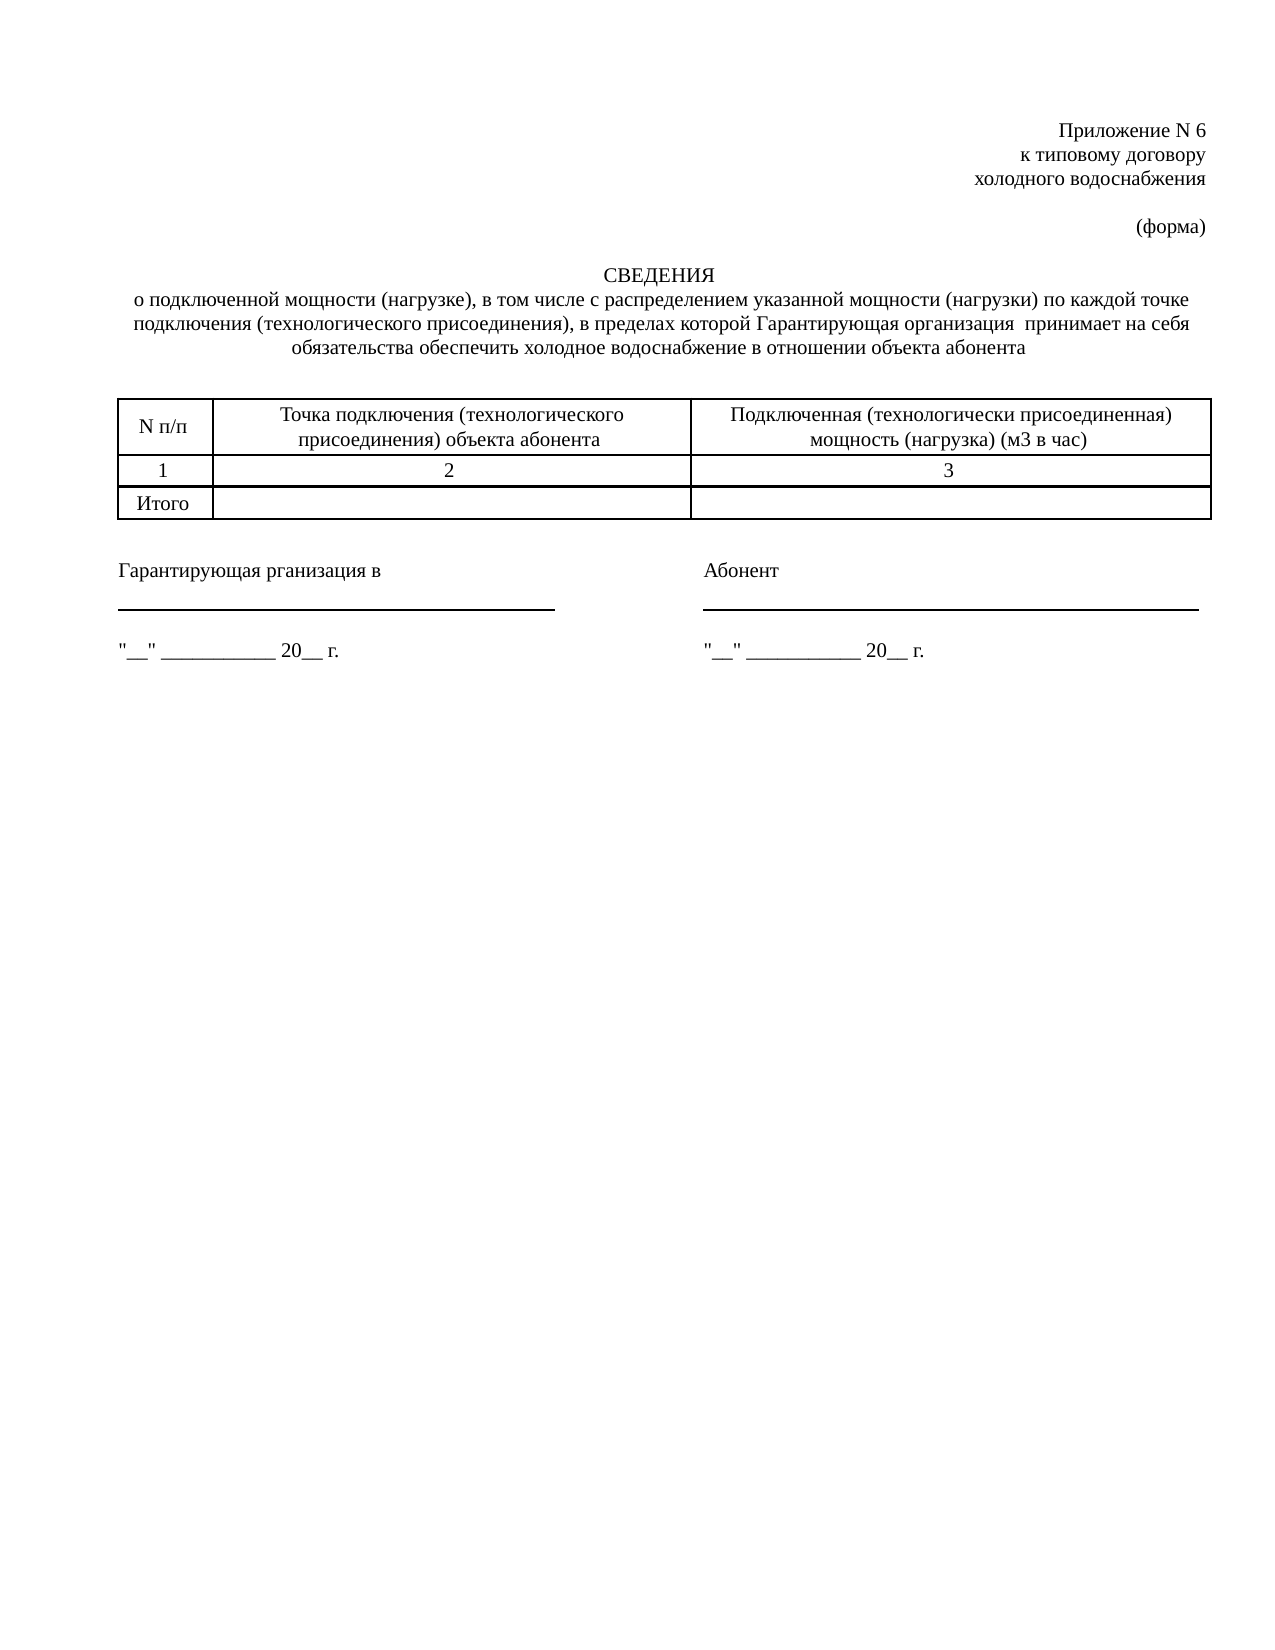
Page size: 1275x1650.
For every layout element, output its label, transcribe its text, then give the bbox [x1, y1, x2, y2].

table_cell [118, 611, 555, 638]
table_cell [703, 611, 1199, 638]
table_cell 3 [692, 456, 1210, 485]
text (форма) [118, 214, 1211, 238]
table_cell "__" ___________ 20__ г. [118, 638, 555, 662]
text холодного водоснабжения [118, 166, 1211, 190]
table_cell [703, 582, 1199, 609]
table_cell "__" ___________ 20__ г. [703, 638, 1199, 662]
text Приложение N 6 [118, 118, 1211, 142]
text к типовому договору [118, 142, 1211, 166]
table_header СВЕДЕНИЯ о подключенной мощности (нагрузке), в том числе с распределением указанной мощности (нагрузки) по каждой точке подключения (технологического присоединения), в пределах которой Гарантирующая организация принимает на себя обязательства обеспечить холодное водоснабжение в отношении объекта абонента [118, 263, 1205, 359]
table_cell Итого [119, 488, 212, 517]
table_header Абонент [703, 558, 1199, 582]
table_cell [214, 488, 690, 517]
table_header [555, 558, 703, 582]
table_cell 2 [214, 456, 690, 485]
table_header N п/п [119, 400, 212, 453]
table_cell [118, 582, 555, 609]
table_cell [555, 582, 703, 609]
table_cell [692, 488, 1210, 517]
table_cell [555, 609, 703, 638]
table_header Точка подключения (технологического присоединения) объекта абонента [214, 400, 690, 453]
table_header Гарантирующая рганизация в [118, 558, 555, 582]
table_header Подключенная (технологически присоединенная) мощность (нагрузка) (м3 в час) [692, 400, 1210, 453]
table_cell 1 [119, 456, 212, 485]
table_cell [555, 638, 703, 662]
